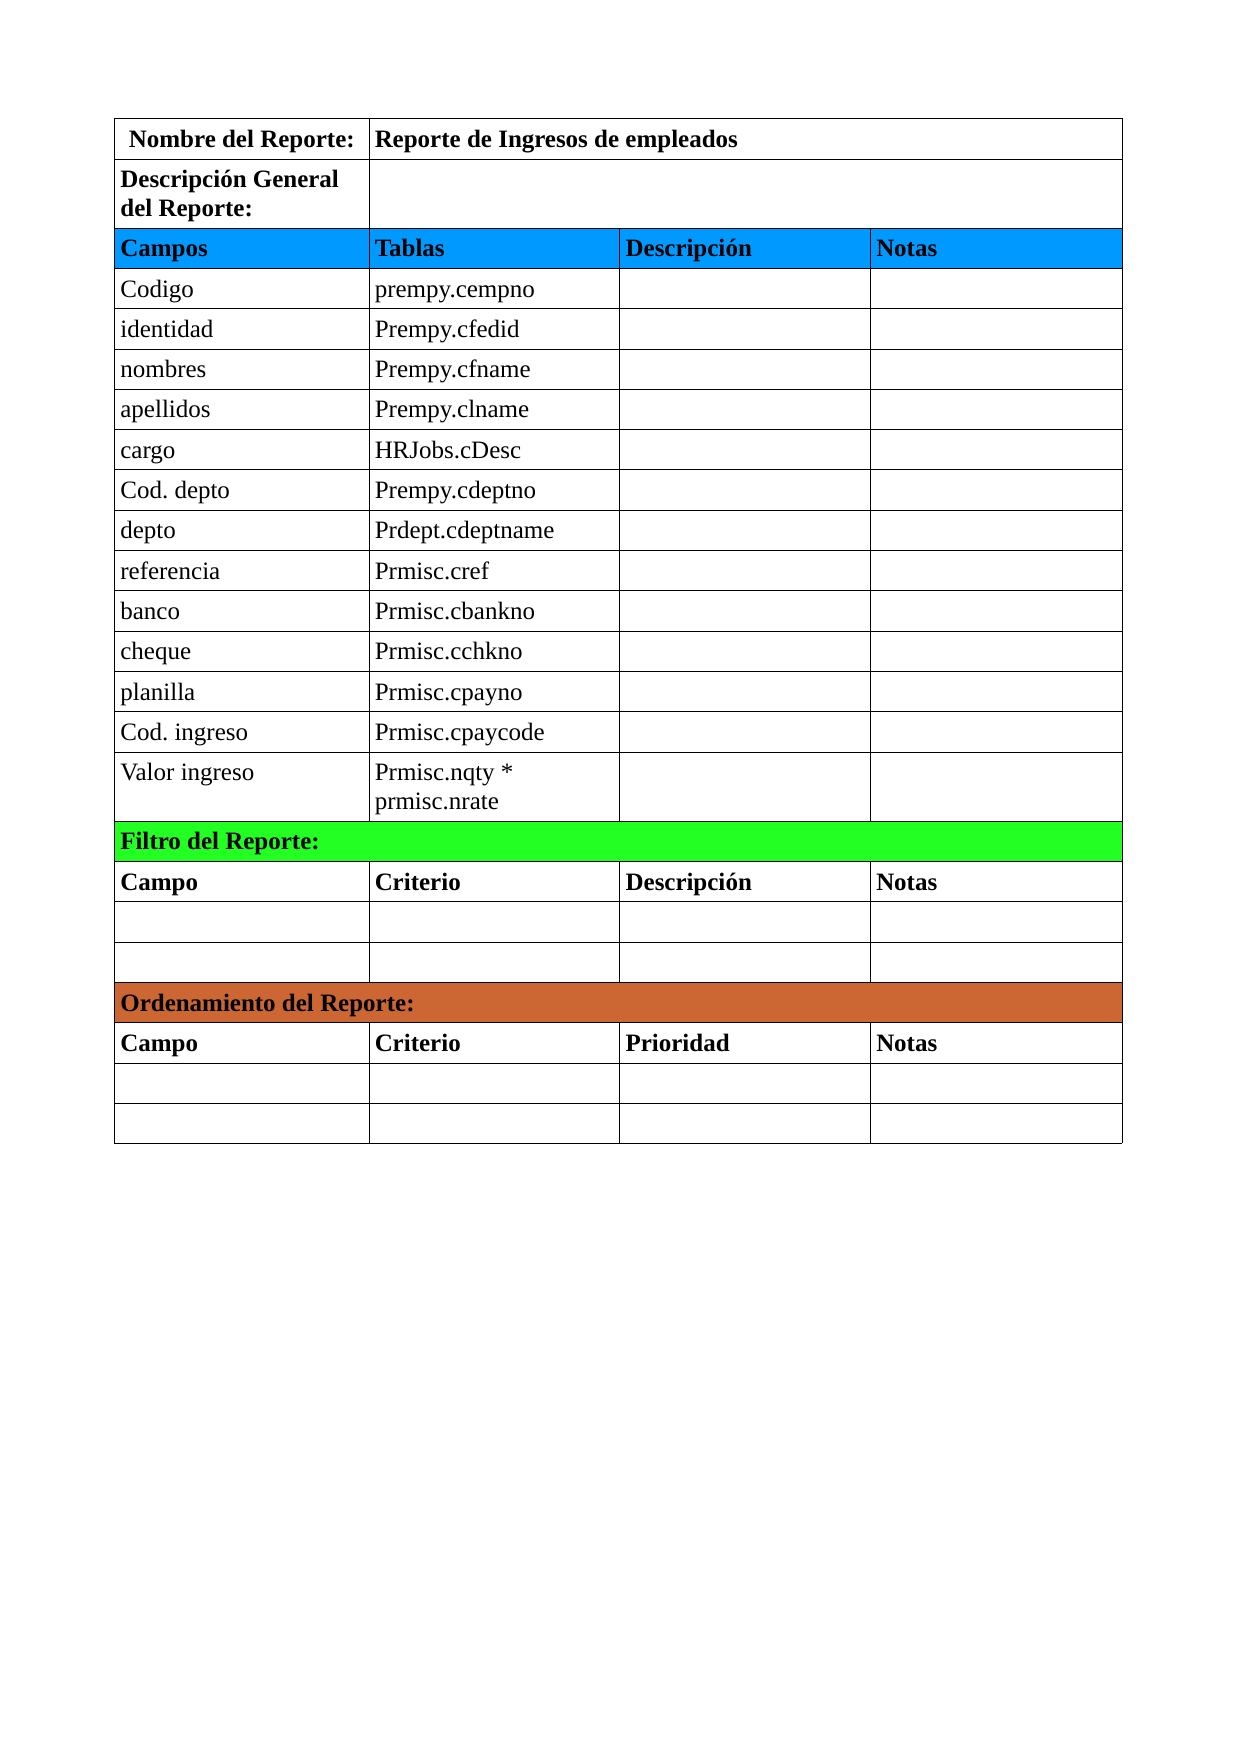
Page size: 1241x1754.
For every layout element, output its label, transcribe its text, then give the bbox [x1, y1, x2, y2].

table_cell [871, 1104, 1122, 1143]
table_cell Prdept.cdeptname [370, 511, 619, 550]
table_cell [871, 753, 1122, 821]
table_cell Prempy.clname [370, 390, 619, 429]
table_cell [871, 672, 1122, 711]
table_cell [620, 511, 870, 550]
table_cell [871, 591, 1122, 631]
table_cell Ordenamiento del Reporte: [115, 983, 1122, 1022]
table_cell [620, 470, 870, 510]
table_cell [620, 591, 870, 631]
table_cell referencia [115, 551, 369, 590]
table_cell Campo [115, 1023, 369, 1062]
table_cell Descripción General del Reporte: [115, 160, 369, 227]
table_cell [871, 350, 1122, 389]
table_cell [871, 551, 1122, 590]
table_cell Tablas [370, 229, 619, 268]
table_cell [370, 160, 1122, 227]
table_cell [620, 309, 870, 348]
table_cell Criterio [370, 862, 619, 901]
table_cell [620, 430, 870, 469]
table_cell Prempy.cfedid [370, 309, 619, 348]
table_cell banco [115, 591, 369, 631]
table_cell [620, 712, 870, 752]
table_cell [620, 390, 870, 429]
table_cell [871, 470, 1122, 510]
table_cell Prempy.cfname [370, 350, 619, 389]
table_cell [620, 672, 870, 711]
table_cell [871, 712, 1122, 752]
table_cell [620, 1104, 870, 1143]
table_cell Notas [871, 229, 1122, 268]
table_cell Notas [871, 862, 1122, 901]
table_cell Notas [871, 1023, 1122, 1062]
table_cell [871, 430, 1122, 469]
table_cell Prmisc.cpaycode [370, 712, 619, 752]
table_cell HRJobs.cDesc [370, 430, 619, 469]
table_header Reporte de Ingresos de empleados [370, 119, 1122, 158]
table_cell cargo [115, 430, 369, 469]
table_cell [620, 551, 870, 590]
table_cell depto [115, 511, 369, 550]
table_cell [620, 1064, 870, 1103]
table_cell Prmisc.cbankno [370, 591, 619, 631]
table_cell apellidos [115, 390, 369, 429]
table_cell [370, 902, 619, 942]
table_cell Prempy.cdeptno [370, 470, 619, 510]
table_cell [370, 943, 619, 982]
table_cell [620, 902, 870, 942]
table_cell Cod. ingreso [115, 712, 369, 752]
table_cell planilla [115, 672, 369, 711]
table_cell [370, 1064, 619, 1103]
table_cell [871, 309, 1122, 348]
table_cell cheque [115, 632, 369, 671]
table_cell [871, 1064, 1122, 1103]
table_cell Prmisc.nqty * prmisc.nrate [370, 753, 619, 821]
table_cell [115, 1064, 369, 1103]
table_cell [620, 943, 870, 982]
table_cell [871, 269, 1122, 308]
table_cell [115, 943, 369, 982]
table_cell Prmisc.cchkno [370, 632, 619, 671]
table_cell Campo [115, 862, 369, 901]
table_cell [871, 390, 1122, 429]
table_cell [871, 511, 1122, 550]
table_cell [620, 753, 870, 821]
table_cell Prmisc.cref [370, 551, 619, 590]
table_cell Filtro del Reporte: [115, 822, 1122, 861]
table_header Nombre del Reporte: [115, 119, 369, 158]
table_cell Valor ingreso [115, 753, 369, 821]
table_cell [115, 1104, 369, 1143]
table_cell prempy.cempno [370, 269, 619, 308]
table_cell Descripción [620, 862, 870, 901]
table_cell Prmisc.cpayno [370, 672, 619, 711]
table_cell Cod. depto [115, 470, 369, 510]
table_cell [620, 632, 870, 671]
table_cell identidad [115, 309, 369, 348]
table_cell [370, 1104, 619, 1143]
table_cell Prioridad [620, 1023, 870, 1062]
table_cell [620, 269, 870, 308]
table_cell [620, 350, 870, 389]
table_cell nombres [115, 350, 369, 389]
table_cell [115, 902, 369, 942]
table_cell [871, 943, 1122, 982]
table_cell Descripción [620, 229, 870, 268]
table_cell Criterio [370, 1023, 619, 1062]
table_cell Campos [115, 229, 369, 268]
table_cell Codigo [115, 269, 369, 308]
table_cell [871, 632, 1122, 671]
table_cell [871, 902, 1122, 942]
